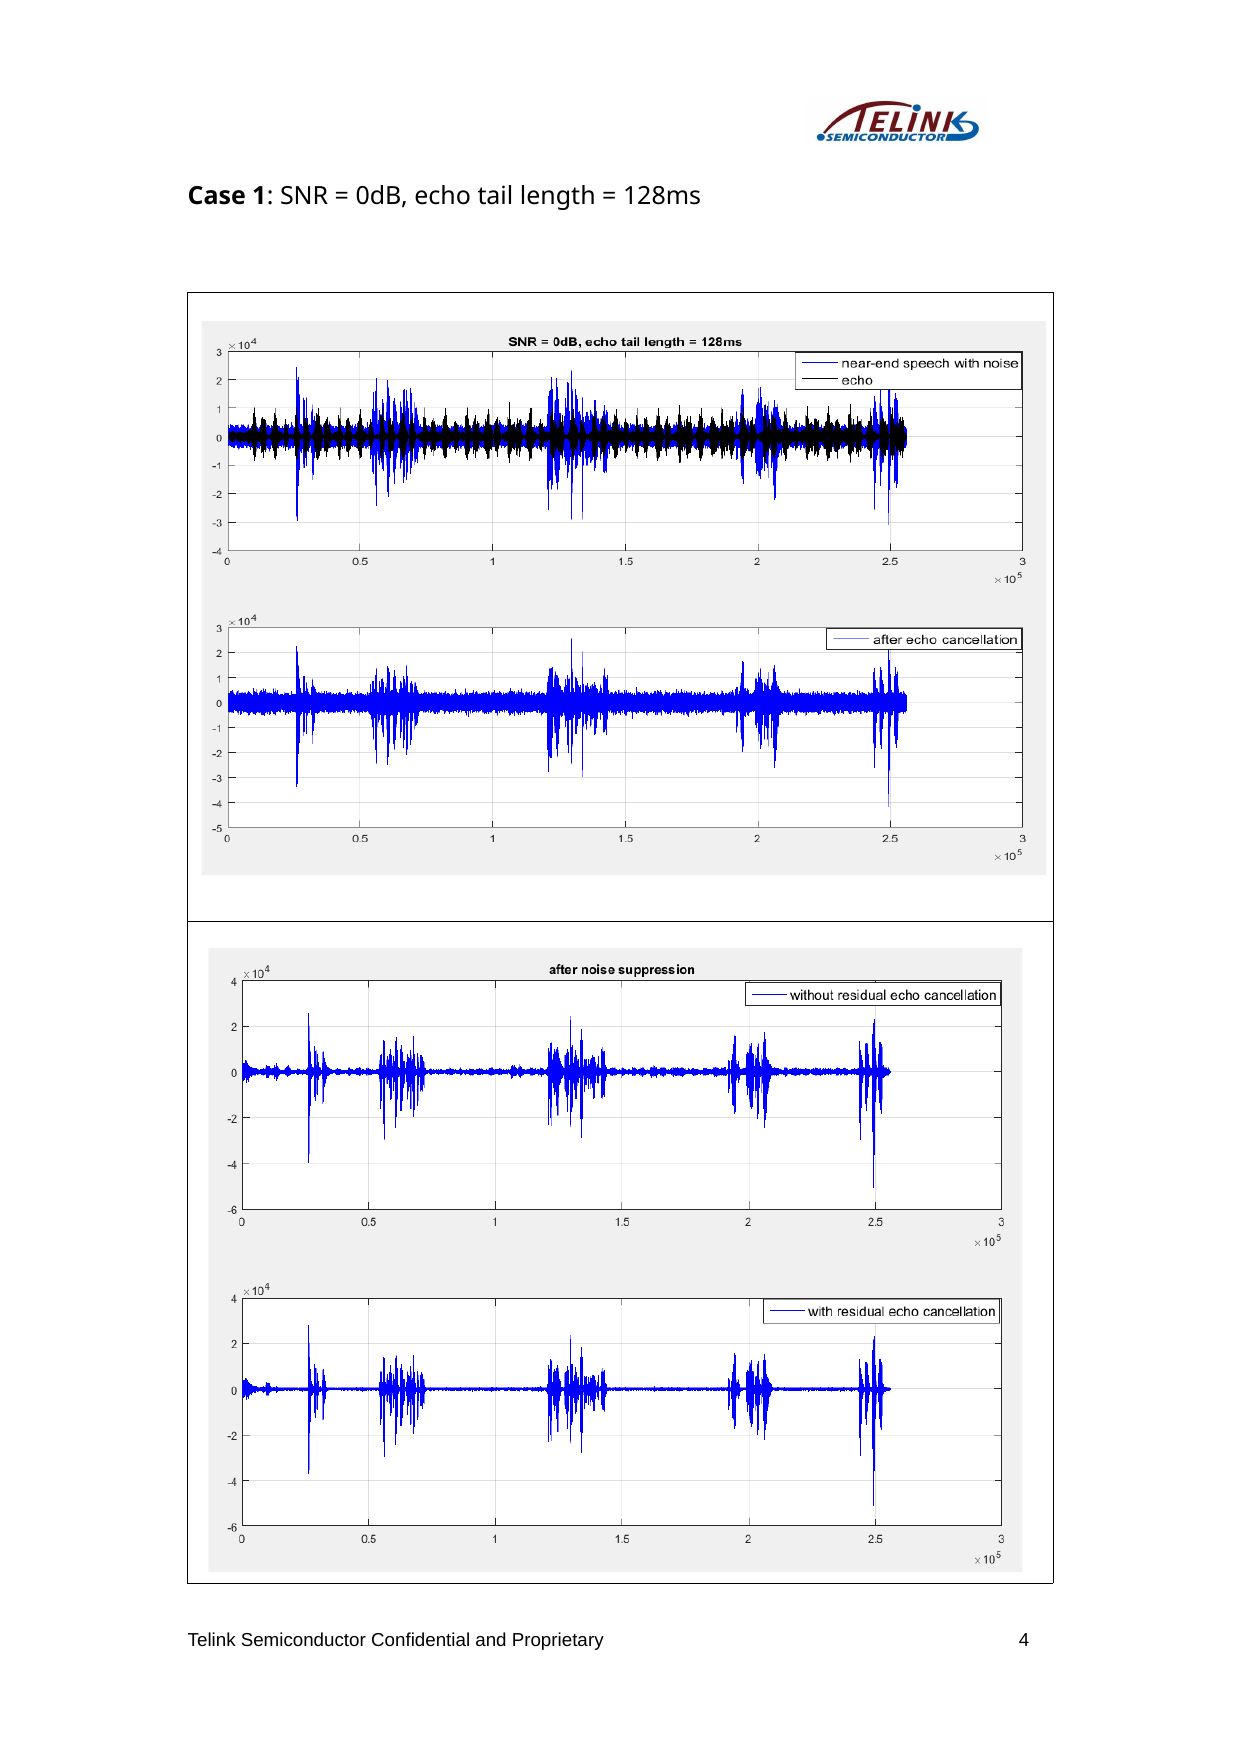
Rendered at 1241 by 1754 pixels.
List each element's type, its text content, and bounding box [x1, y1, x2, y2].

text Case 1: SNR = 0dB, echo tail length = 128ms [187, 162, 1053, 227]
picture [208, 948, 1023, 1572]
table_cell [188, 922, 1053, 1583]
table_header [188, 293, 1053, 921]
picture [806, 97, 988, 146]
picture [201, 321, 1047, 875]
